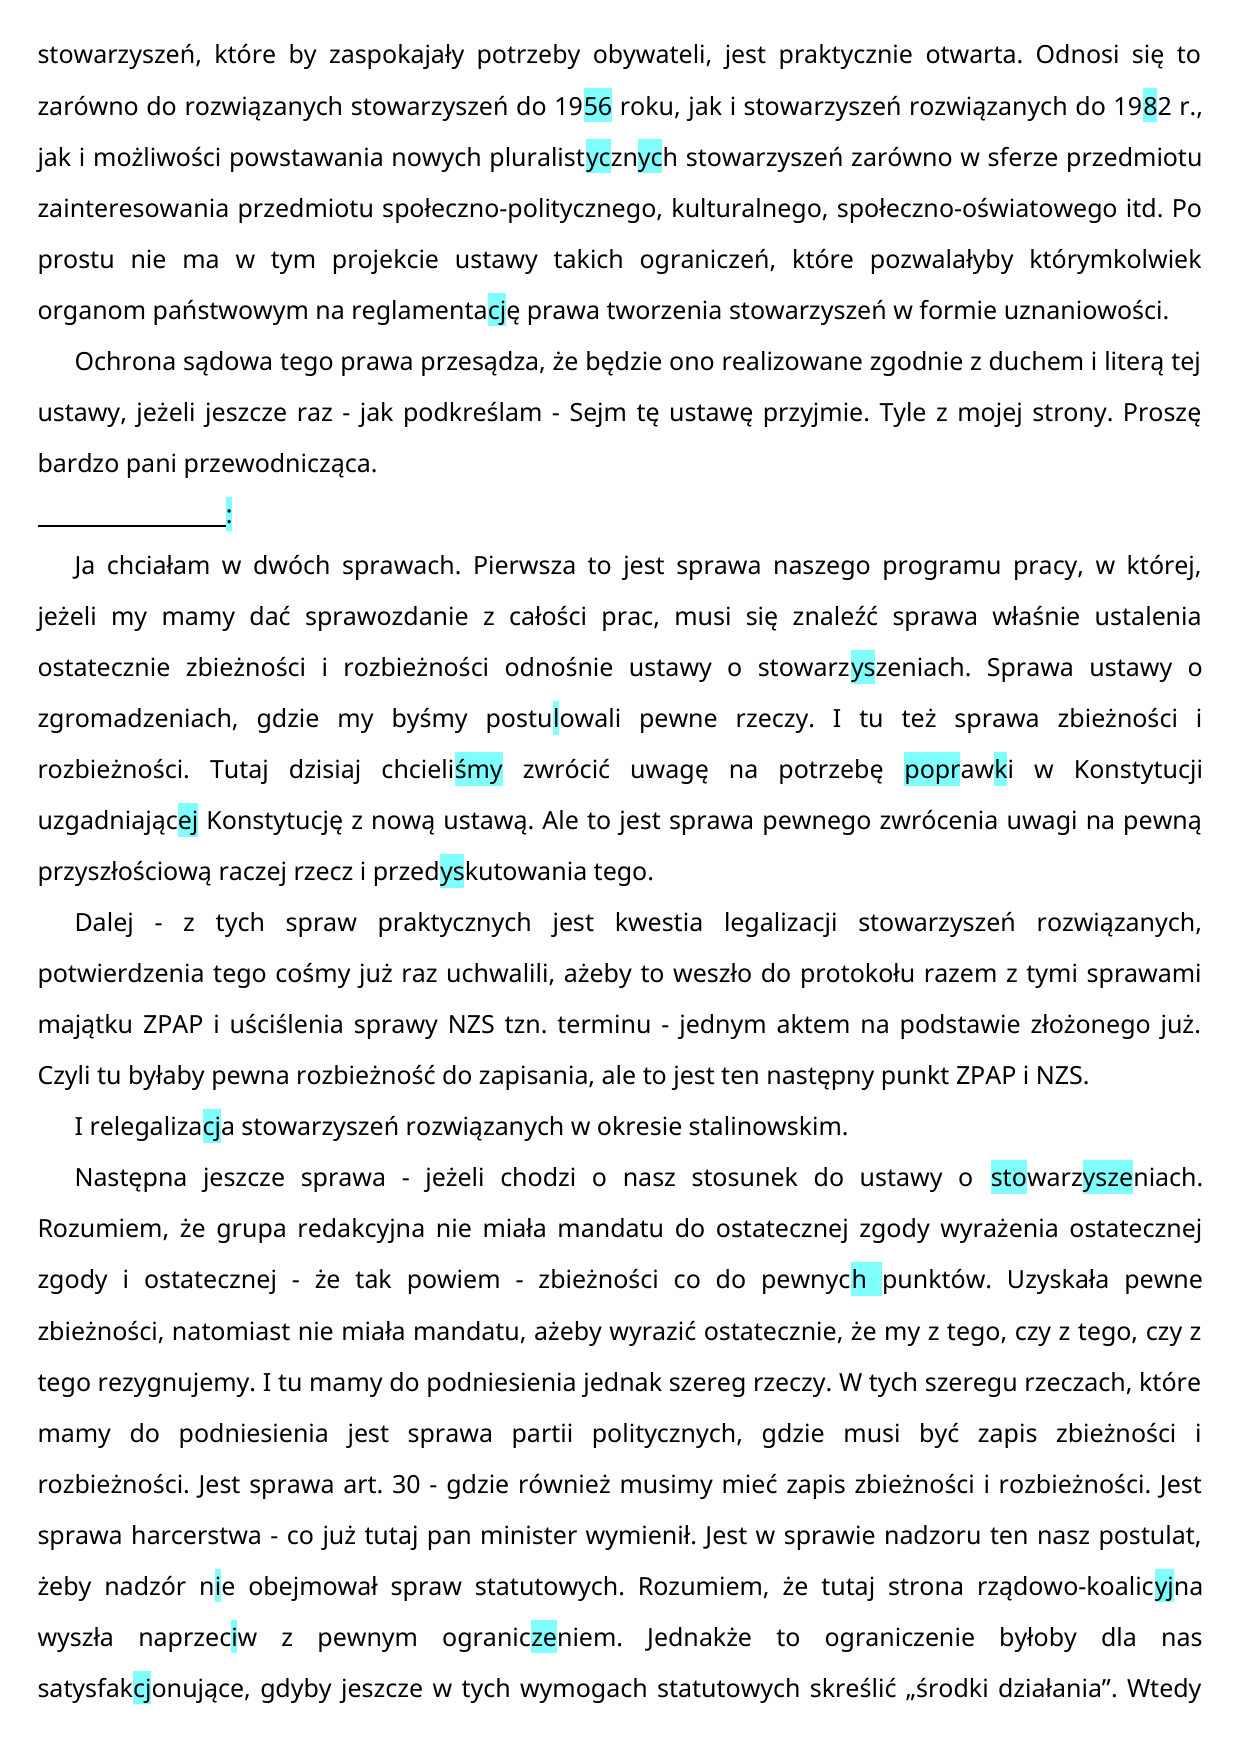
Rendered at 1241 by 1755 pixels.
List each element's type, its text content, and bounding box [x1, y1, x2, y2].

text Następna jeszcze sprawa - jeżeli chodzi o nasz stosunek do ustawy o stowarzyszeniach. Rozumiem, że grupa redakcyjna nie miała mandatu do ostatecznej zgody wyrażenia ostatecznej zgody i ostatecznej - że tak powiem - zbieżności co do pewnych punktów. Uzyskała pewne zbieżności, natomiast nie miała mandatu, ażeby wyrazić ostatecznie, że my z tego, czy z tego, czy z tego rezygnujemy. I tu mamy do podniesienia jednak szereg rzeczy. W tych szeregu rzeczach, które mamy do podniesienia jest sprawa partii politycznych, gdzie musi być zapis zbieżności i rozbieżności. Jest sprawa art. 30 - gdzie również musimy mieć zapis zbieżności i rozbieżności. Jest sprawa harcerstwa - co już tutaj pan minister wymienił. Jest w sprawie nadzoru ten nasz postulat, żeby nadzór nie obejmował spraw statutowych. Rozumiem, że tutaj strona rządowo-koalicyjna wyszła naprzeciw z pewnym ograniczeniem. Jednakże to ograniczenie byłoby dla nas satysfakcjonujące, gdyby jeszcze w tych wymogach statutowych skreślić „środki działania”. Wtedy [37, 1160, 1203, 1704]
text I relegalizacja stowarzyszeń rozwiązanych w okresie stalinowskim. [37, 1109, 1203, 1143]
text Dalej - z tych spraw praktycznych jest kwestia legalizacji stowarzyszeń rozwiązanych, potwierdzenia tego cośmy już raz uchwalili, ażeby to weszło do protokołu razem z tymi sprawami majątku ZPAP i uściślenia sprawy NZS tzn. terminu - jednym aktem na podstawie złożonego już. Czyli tu byłaby pewna rozbieżność do zapisania, ale to jest ten następny punkt ZPAP i NZS. [37, 905, 1203, 1092]
text Ochrona sądowa tego prawa przesądza, że będzie ono realizowane zgodnie z duchem i literą tej ustawy, jeżeli jeszcze raz - jak podkreślam - Sejm tę ustawę przyjmie. Tyle z mojej strony. Proszę bardzo pani przewodnicząca. [37, 343, 1203, 479]
text Ja chciałam w dwóch sprawach. Pierwsza to jest sprawa naszego programu pracy, w której, jeżeli my mamy dać sprawozdanie z całości prac, musi się znaleźć sprawa właśnie ustalenia ostatecznie zbieżności i rozbieżności odnośnie ustawy o stowarzyszeniach. Sprawa ustawy o zgromadzeniach, gdzie my byśmy postulowali pewne rzeczy. I tu też sprawa zbieżności i rozbieżności. Tutaj dzisiaj chcieliśmy zwrócić uwagę na potrzebę poprawki w Konstytucji uzgadniającej Konstytucję z nową ustawą. Ale to jest sprawa pewnego zwrócenia uwagi na pewną przyszłościową raczej rzecz i przedyskutowania tego. [37, 548, 1203, 888]
text : [37, 497, 1203, 531]
text stowarzyszeń, które by zaspokajały potrzeby obywateli, jest praktycznie otwarta. Odnosi się to zarówno do rozwiązanych stowarzyszeń do 1956 roku, jak i stowarzyszeń rozwiązanych do 1982 r., jak i możliwości powstawania nowych pluralistycznych stowarzyszeń zarówno w sferze przedmiotu zainteresowania przedmiotu społeczno-politycznego, kulturalnego, społeczno-oświatowego itd. Po prostu nie ma w tym projekcie ustawy takich ograniczeń, które pozwalałyby którymkolwiek organom państwowym na reglamentację prawa tworzenia stowarzyszeń w formie uznaniowości. [37, 37, 1203, 326]
